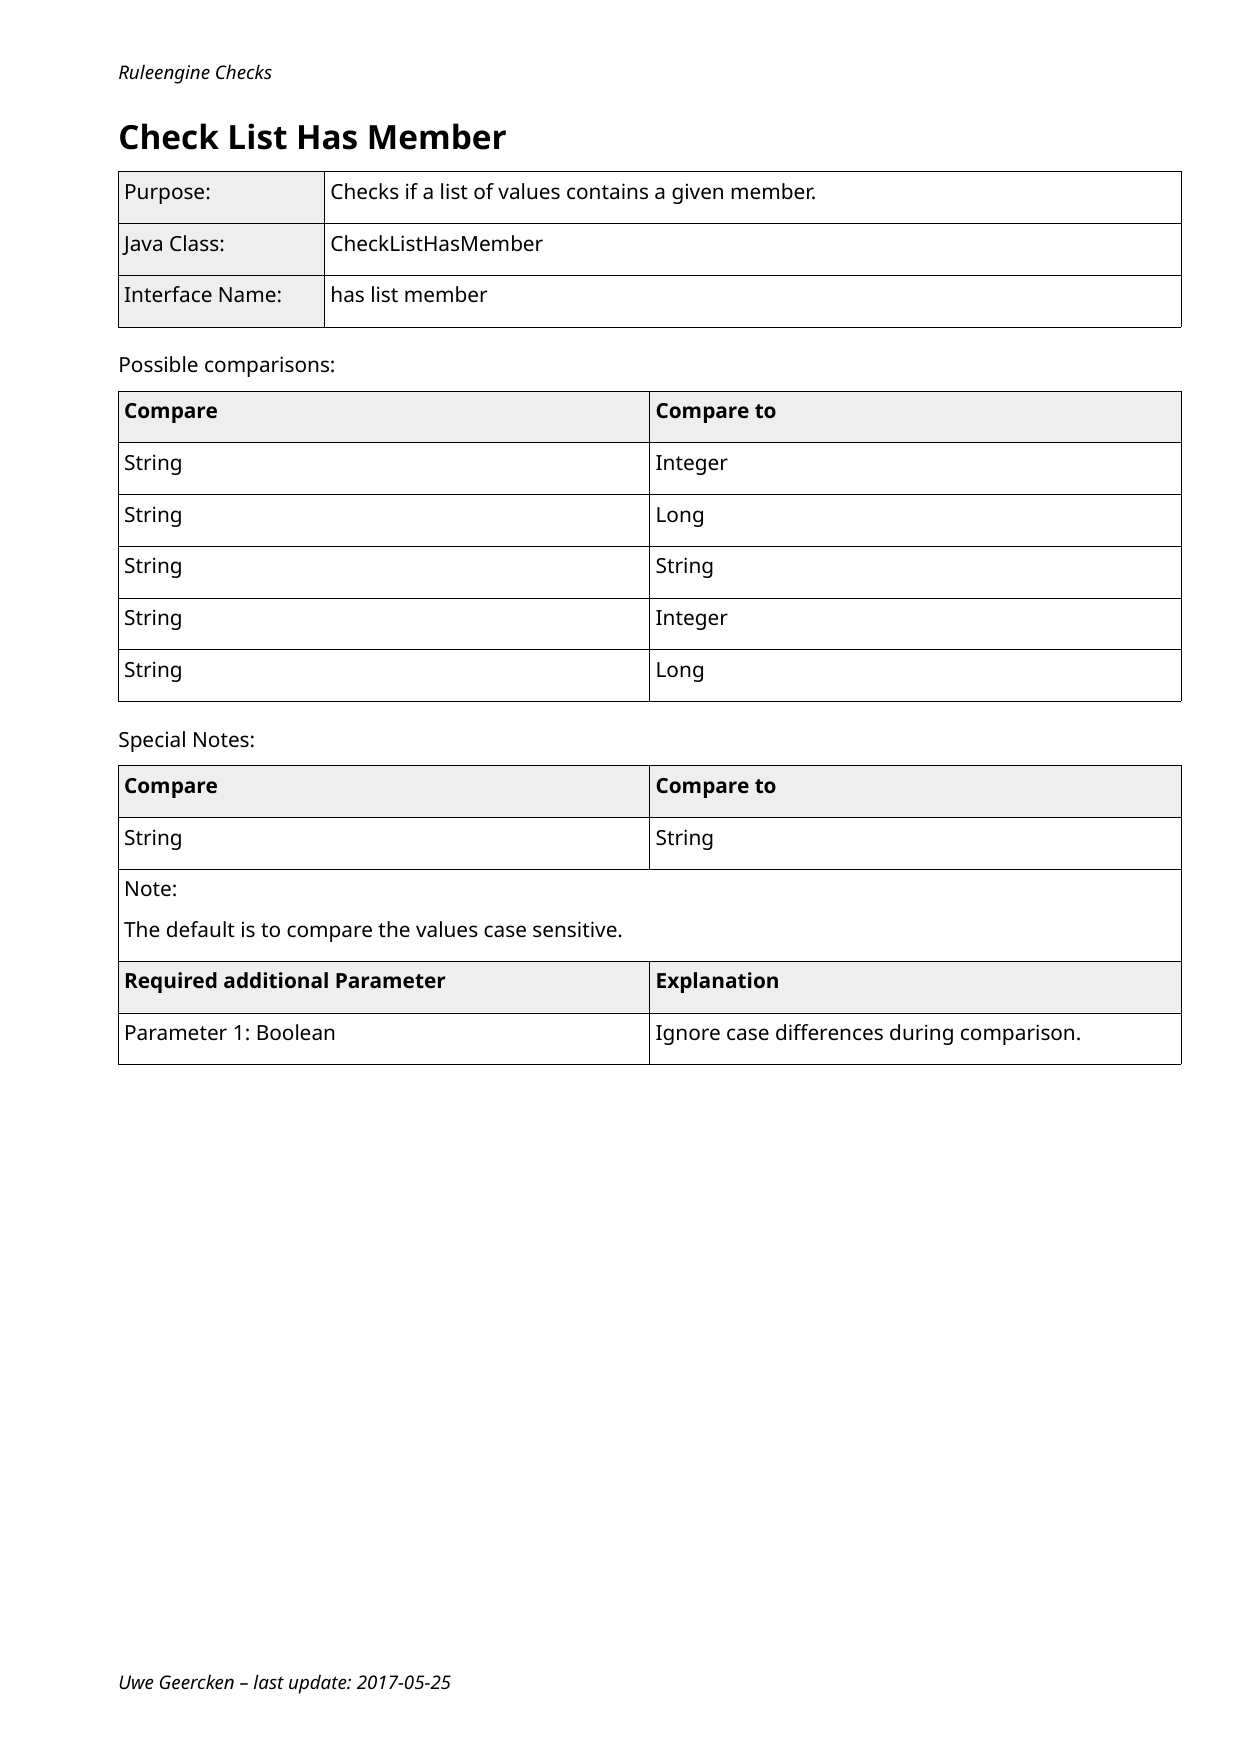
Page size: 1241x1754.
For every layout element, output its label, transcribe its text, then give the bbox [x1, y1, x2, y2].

table_header Compare to [650, 392, 1181, 442]
table_cell Required additional Parameter [119, 962, 649, 1012]
table_cell String [650, 547, 1181, 598]
table_cell Explanation [650, 962, 1181, 1012]
table_cell Java Class: [119, 224, 324, 275]
table_cell CheckListHasMember [325, 224, 1181, 275]
table_cell String [119, 650, 649, 701]
table_header Compare [119, 766, 649, 817]
table_cell String [119, 443, 649, 494]
text Special Notes: [118, 725, 1181, 753]
table_cell has list member [325, 276, 1181, 327]
table_cell Parameter 1: Boolean [119, 1014, 649, 1064]
table_cell String [119, 547, 649, 598]
table_cell String [119, 495, 649, 546]
table_header Compare [119, 392, 649, 442]
table_cell Interface Name: [119, 276, 324, 327]
text Possible comparisons: [118, 350, 1181, 379]
table_cell Long [650, 495, 1181, 546]
text Check List Has Member [118, 114, 1181, 159]
table_cell Integer [650, 443, 1181, 494]
table_cell String [119, 818, 649, 869]
table_cell Ignore case differences during comparison. [650, 1014, 1181, 1064]
table_header Checks if a list of values contains a given member. [325, 172, 1181, 223]
table_cell String [650, 818, 1181, 869]
table_cell Note: The default is to compare the values case sensitive. [119, 870, 1181, 961]
table_header Purpose: [119, 172, 324, 223]
table_cell Integer [650, 599, 1181, 649]
table_header Compare to [650, 766, 1181, 817]
table_cell String [119, 599, 649, 649]
table_cell Long [650, 650, 1181, 701]
